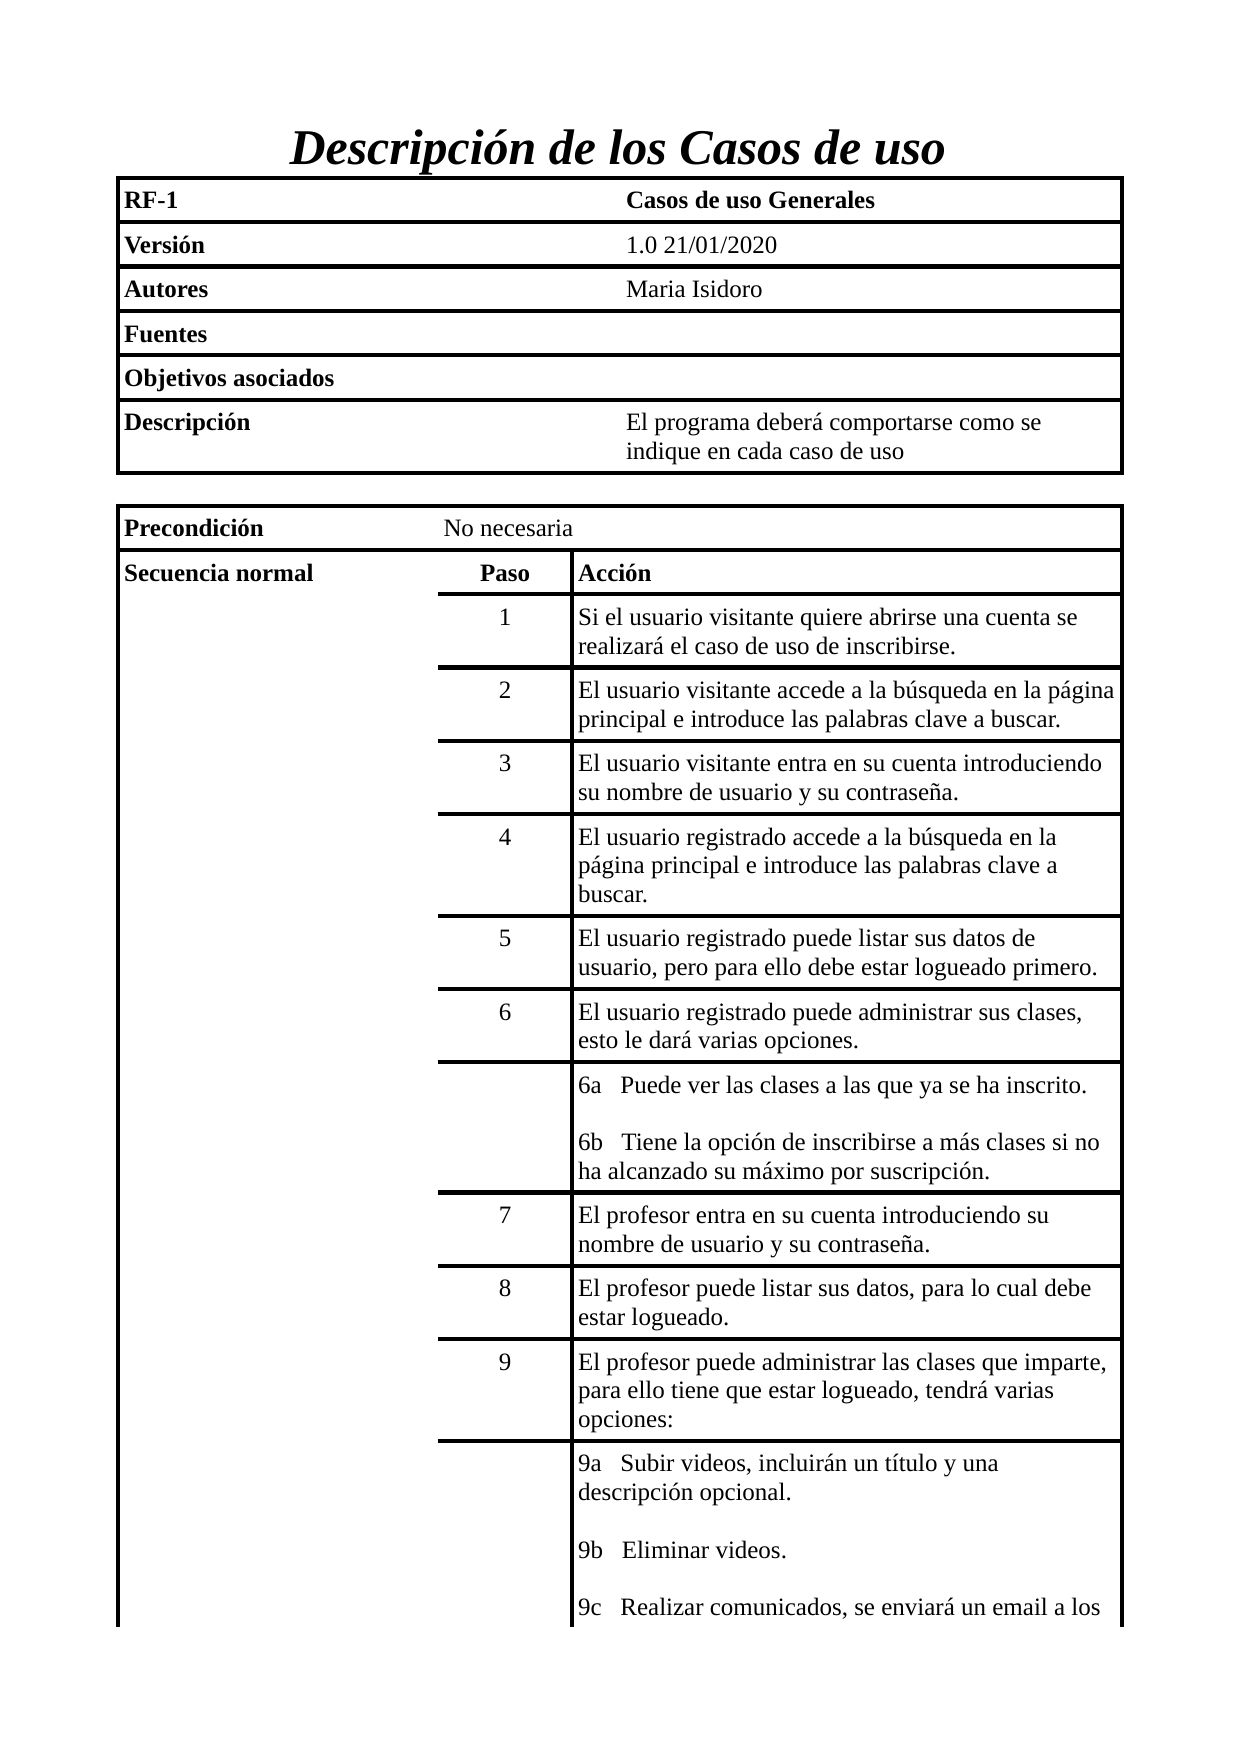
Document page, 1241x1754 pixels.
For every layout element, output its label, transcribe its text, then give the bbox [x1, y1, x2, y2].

table_cell [620, 313, 1120, 353]
table_cell 2 [438, 670, 570, 738]
table_cell [120, 1337, 438, 1438]
table_cell [120, 914, 438, 987]
table_cell El profesor puede administrar las clases que imparte, para ello tiene que estar logueado, tendrá varias opciones: [574, 1341, 1120, 1438]
table_cell [438, 1443, 570, 1627]
table_cell [120, 1190, 438, 1263]
table_cell El usuario registrado puede listar sus datos de usuario, pero para ello debe estar logueado primero. [574, 918, 1120, 987]
table_cell El usuario registrado accede a la búsqueda en la página principal e introduce las palabras clave a buscar. [574, 816, 1120, 913]
table_cell Descripción [120, 402, 620, 471]
table_cell Acción [574, 552, 1120, 592]
table_cell El usuario visitante entra en su cuenta introduciendo su nombre de usuario y su contraseña. [574, 743, 1120, 812]
table_cell Secuencia normal [120, 552, 438, 592]
table_header RF-1 [120, 180, 620, 220]
table_cell [438, 1064, 570, 1190]
table_cell Si el usuario visitante quiere abrirse una cuenta se realizará el caso de uso de inscribirse. [574, 596, 1120, 665]
table_cell [120, 665, 438, 738]
table_cell 6 [438, 991, 570, 1060]
table_cell [120, 1264, 438, 1337]
table_header Precondición [120, 508, 438, 548]
table_cell [120, 592, 438, 665]
table_cell El profesor puede listar sus datos, para lo cual debe estar logueado. [574, 1268, 1120, 1337]
table_cell 8 [438, 1268, 570, 1337]
table_header Casos de uso Generales [620, 180, 1120, 220]
table_cell 4 [438, 816, 570, 913]
table_cell Paso [438, 552, 570, 592]
text Descripción de los Casos de uso [118, 118, 1122, 176]
table_cell Versión [120, 224, 620, 264]
table_cell 9 [438, 1341, 570, 1438]
table_cell 7 [438, 1195, 570, 1263]
table_header No necesaria [438, 508, 1120, 548]
table_cell [120, 812, 438, 913]
table_cell 1.0 21/01/2020 [620, 224, 1120, 264]
table_cell El profesor entra en su cuenta introduciendo su nombre de usuario y su contraseña. [574, 1195, 1120, 1263]
table_cell [120, 987, 438, 1060]
table_cell 5 [438, 918, 570, 987]
table_cell Maria Isidoro [620, 269, 1120, 309]
table_cell Objetivos asociados [120, 357, 620, 397]
table_cell [120, 739, 438, 812]
table_cell Autores [120, 269, 620, 309]
table_cell El usuario registrado puede administrar sus clases, esto le dará varias opciones. [574, 991, 1120, 1060]
table_cell El usuario visitante accede a la búsqueda en la página principal e introduce las palabras clave a buscar. [574, 670, 1120, 738]
table_cell 3 [438, 743, 570, 812]
table_cell 6a Puede ver las clases a las que ya se ha inscrito. 6b Tiene la opción de inscribirse a más clases si no ha alcanzado su máximo por suscripción. [574, 1064, 1120, 1190]
table_cell [120, 1439, 438, 1627]
table_cell El programa deberá comportarse como se indique en cada caso de uso [620, 402, 1120, 471]
table_cell Fuentes [120, 313, 620, 353]
table_cell [620, 357, 1120, 397]
table_cell [120, 1060, 438, 1190]
table_cell 1 [438, 596, 570, 665]
table_cell 9a Subir videos, incluirán un título y una descripción opcional. 9b Eliminar videos. 9c Realizar comunicados, se enviará un email a los [574, 1443, 1120, 1627]
